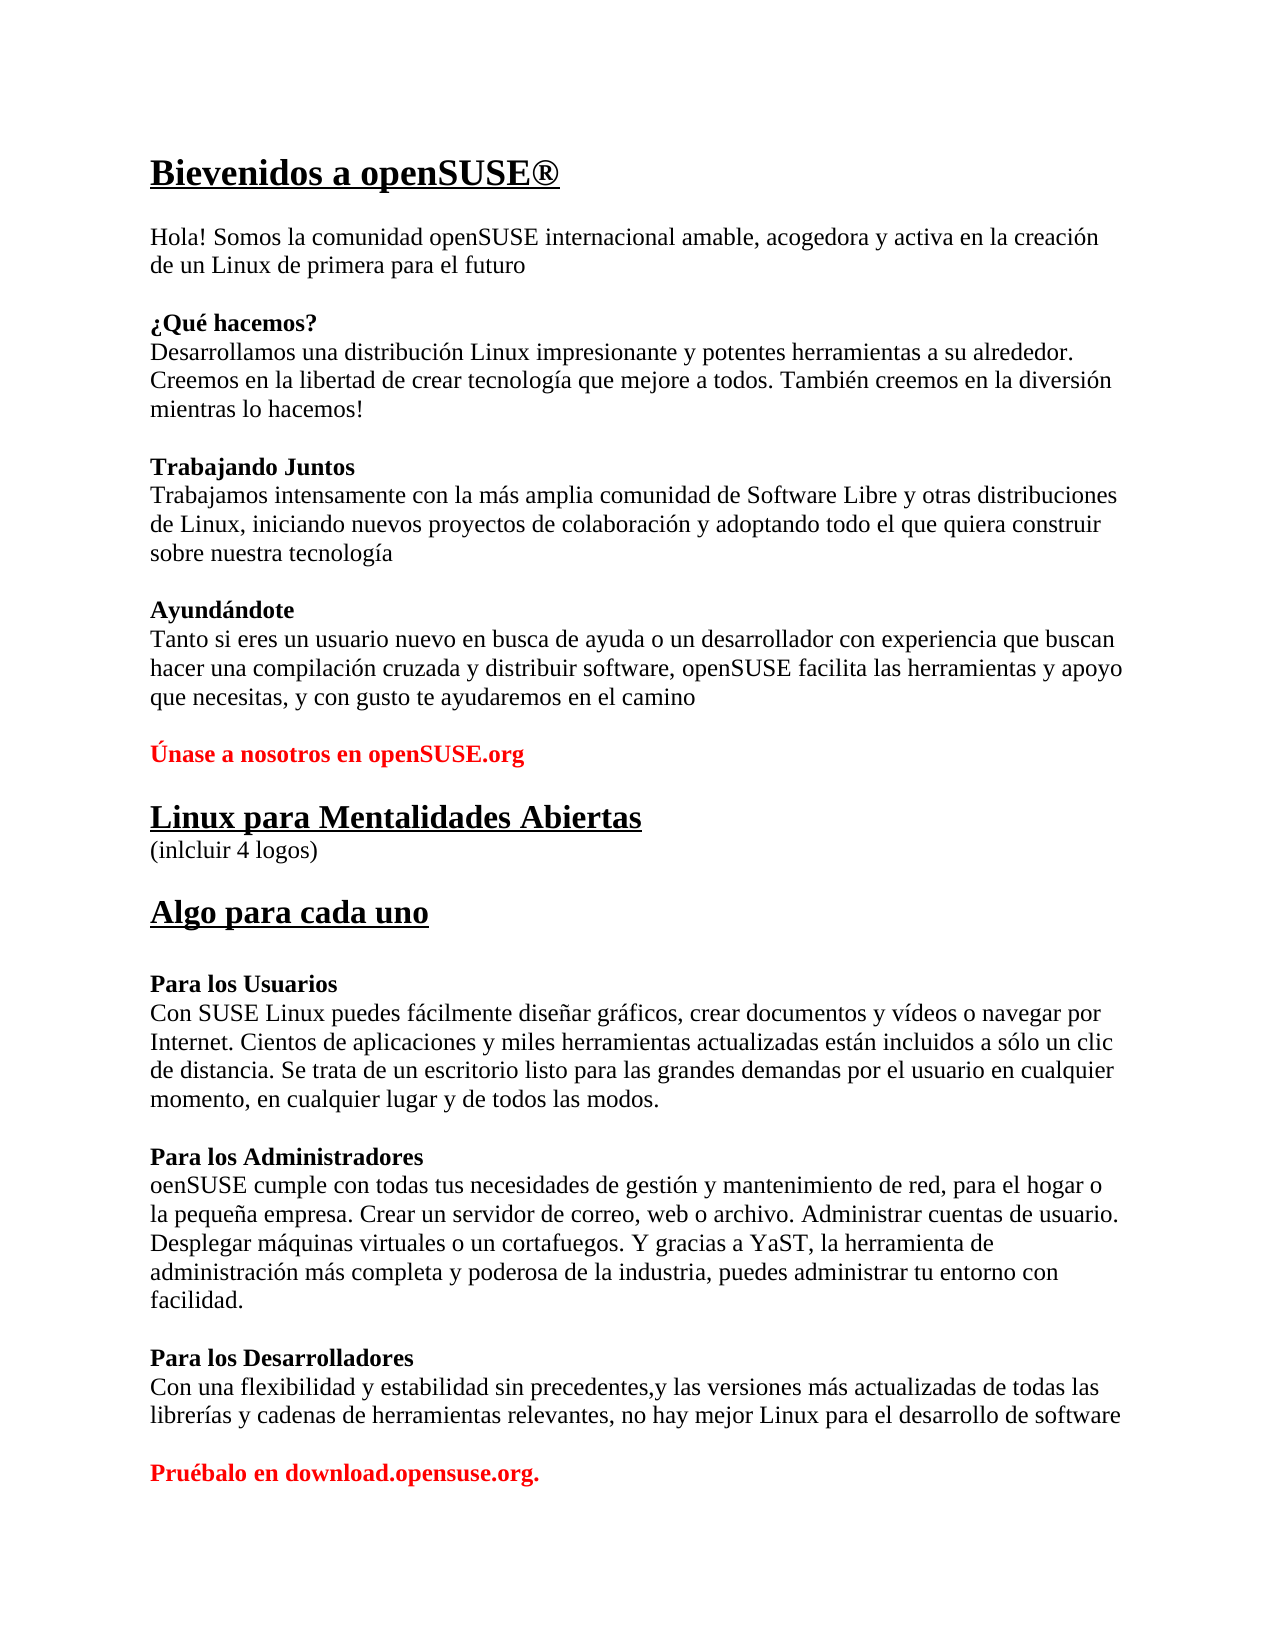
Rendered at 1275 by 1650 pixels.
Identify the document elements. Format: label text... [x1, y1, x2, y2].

text Pruébalo en download.opensuse.org. [150, 1458, 1125, 1487]
text Para los Administradores [150, 1142, 1125, 1171]
text Con una flexibilidad y estabilidad sin precedentes,y las versiones más actualizadas de todas las librerías y cadenas de herramientas relevantes, no hay mejor Linux para el desarrollo de software [150, 1372, 1125, 1429]
text Trabajando Juntos [150, 452, 1125, 481]
text oenSUSE cumple con todas tus necesidades de gestión y mantenimiento de red, para el hogar o la pequeña empresa. Crear un servidor de correo, web o archivo. Administrar cuentas de usuario. Desplegar máquinas virtuales o un cortafuegos. Y gracias a YaST, la herramienta de administración más completa y poderosa de la industria, puedes administrar tu entorno con facilidad. [150, 1171, 1125, 1314]
text ¿Qué hacemos? [150, 308, 1125, 337]
text Trabajamos intensamente con la más amplia comunidad de Software Libre y otras distribuciones de Linux, iniciando nuevos proyectos de colaboración y adoptando todo el que quiera construir sobre nuestra tecnología [150, 481, 1125, 567]
text Con SUSE Linux puedes fácilmente diseñar gráficos, crear documentos y vídeos o navegar por Internet. Cientos de aplicaciones y miles herramientas actualizadas están incluidos a sólo un clic de distancia. Se trata de un escritorio listo para las grandes demandas por el usuario en cualquier momento, en cualquier lugar y de todos las modos. [150, 998, 1125, 1113]
text Para los Usuarios [150, 969, 1125, 998]
text Bievenidos a openSUSE® [150, 150, 1125, 193]
text Tanto si eres un usuario nuevo en busca de ayuda o un desarrollador con experiencia que buscan hacer una compilación cruzada y distribuir software, openSUSE facilita las herramientas y apoyo que necesitas, y con gusto te ayudaremos en el camino [150, 624, 1125, 711]
text (inlcluir 4 logos) [150, 835, 1125, 864]
text Únase a nosotros en openSUSE.org [150, 739, 1125, 768]
text Algo para cada uno [150, 893, 1125, 931]
text Hola! Somos la comunidad openSUSE internacional amable, acogedora y activa en la creación de un Linux de primera para el futuro [150, 222, 1125, 279]
text Desarrollamos una distribución Linux impresionante y potentes herramientas a su alrededor. Creemos en la libertad de crear tecnología que mejore a todos. También creemos en la diversión mientras lo hacemos! [150, 337, 1125, 423]
text Linux para Mentalidades Abiertas [150, 797, 1125, 835]
text Para los Desarrolladores [150, 1343, 1125, 1372]
text Ayundándote [150, 596, 1125, 624]
